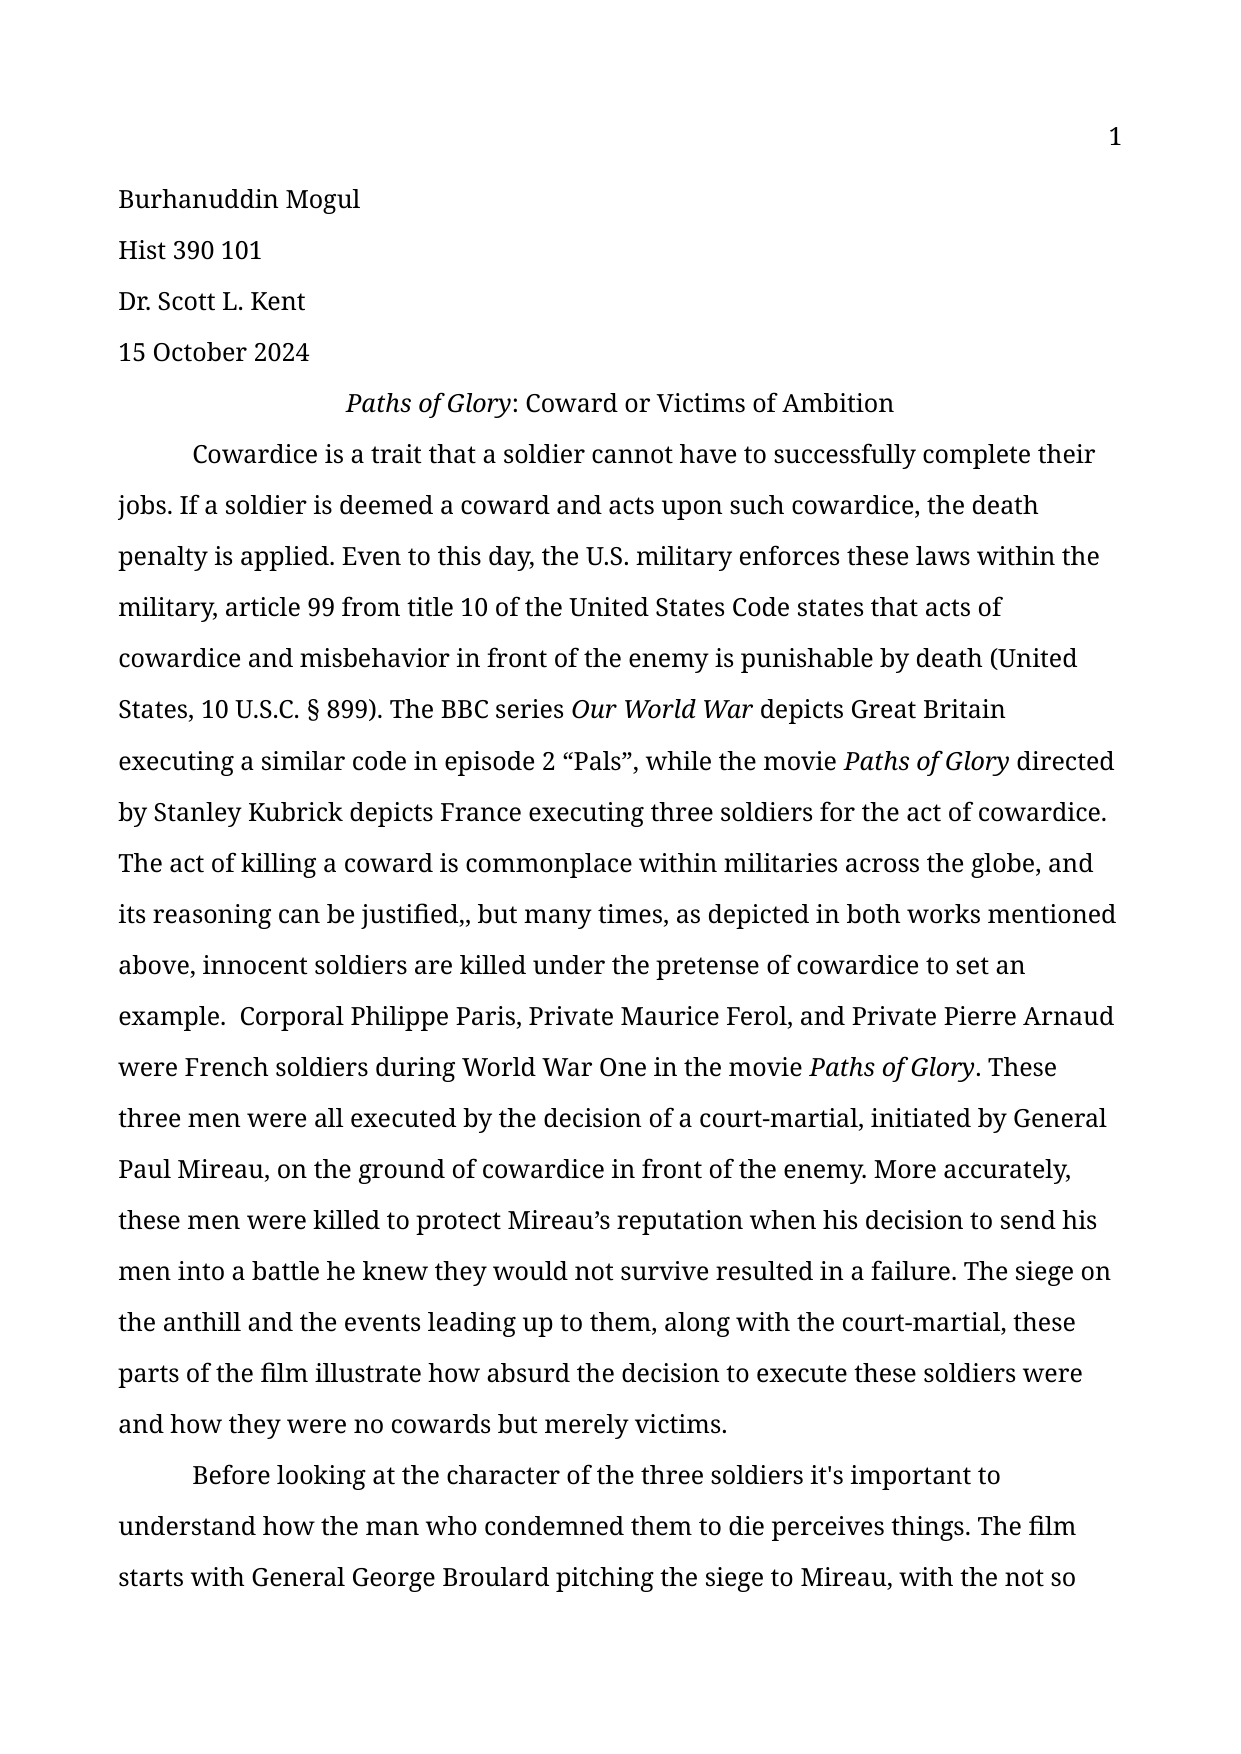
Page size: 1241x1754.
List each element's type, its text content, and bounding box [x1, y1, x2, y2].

text Hist 390 101 [118, 233, 1122, 267]
text Before looking at the character of the three soldiers it's important to understand how the man who condemned them to die perceives things. The film starts with General George Broulard pitching the siege to Mireau, with the not so [118, 1458, 1122, 1594]
text 15 October 2024 [118, 335, 1122, 369]
text Paths of Glory: Coward or Victims of Ambition [118, 386, 1122, 420]
text Burhanuddin Mogul [118, 182, 1122, 216]
text Cowardice is a trait that a soldier cannot have to successfully complete their jobs. If a soldier is deemed a coward and acts upon such cowardice, the death penalty is applied. Even to this day, the U.S. military enforces these laws within the military, article 99 from title 10 of the United States Code states that acts of cowardice and misbehavior in front of the enemy is punishable by death (United States, 10 U.S.C. § 899). The BBC series Our World War depicts Great Britain executing a similar code in episode 2 “Pals”, while the movie Paths of Glory directed by Stanley Kubrick depicts France executing three soldiers for the act of cowardice. The act of killing a coward is commonplace within militaries across the globe, and its reasoning can be justified,, but many times, as depicted in both works mentioned above, innocent soldiers are killed under the pretense of cowardice to set an example. Corporal Philippe Paris, Private Maurice Ferol, and Private Pierre Arnaud were French soldiers during World War One in the movie Paths of Glory. These three men were all executed by the decision of a court-martial, initiated by General Paul Mireau, on the ground of cowardice in front of the enemy. More accurately, these men were killed to protect Mireau’s reputation when his decision to send his men into a battle he knew they would not survive resulted in a failure. The siege on the anthill and the events leading up to them, along with the court-martial, these parts of the film illustrate how absurd the decision to execute these soldiers were and how they were no cowards but merely victims. [118, 437, 1122, 1441]
text Dr. Scott L. Kent [118, 284, 1122, 318]
